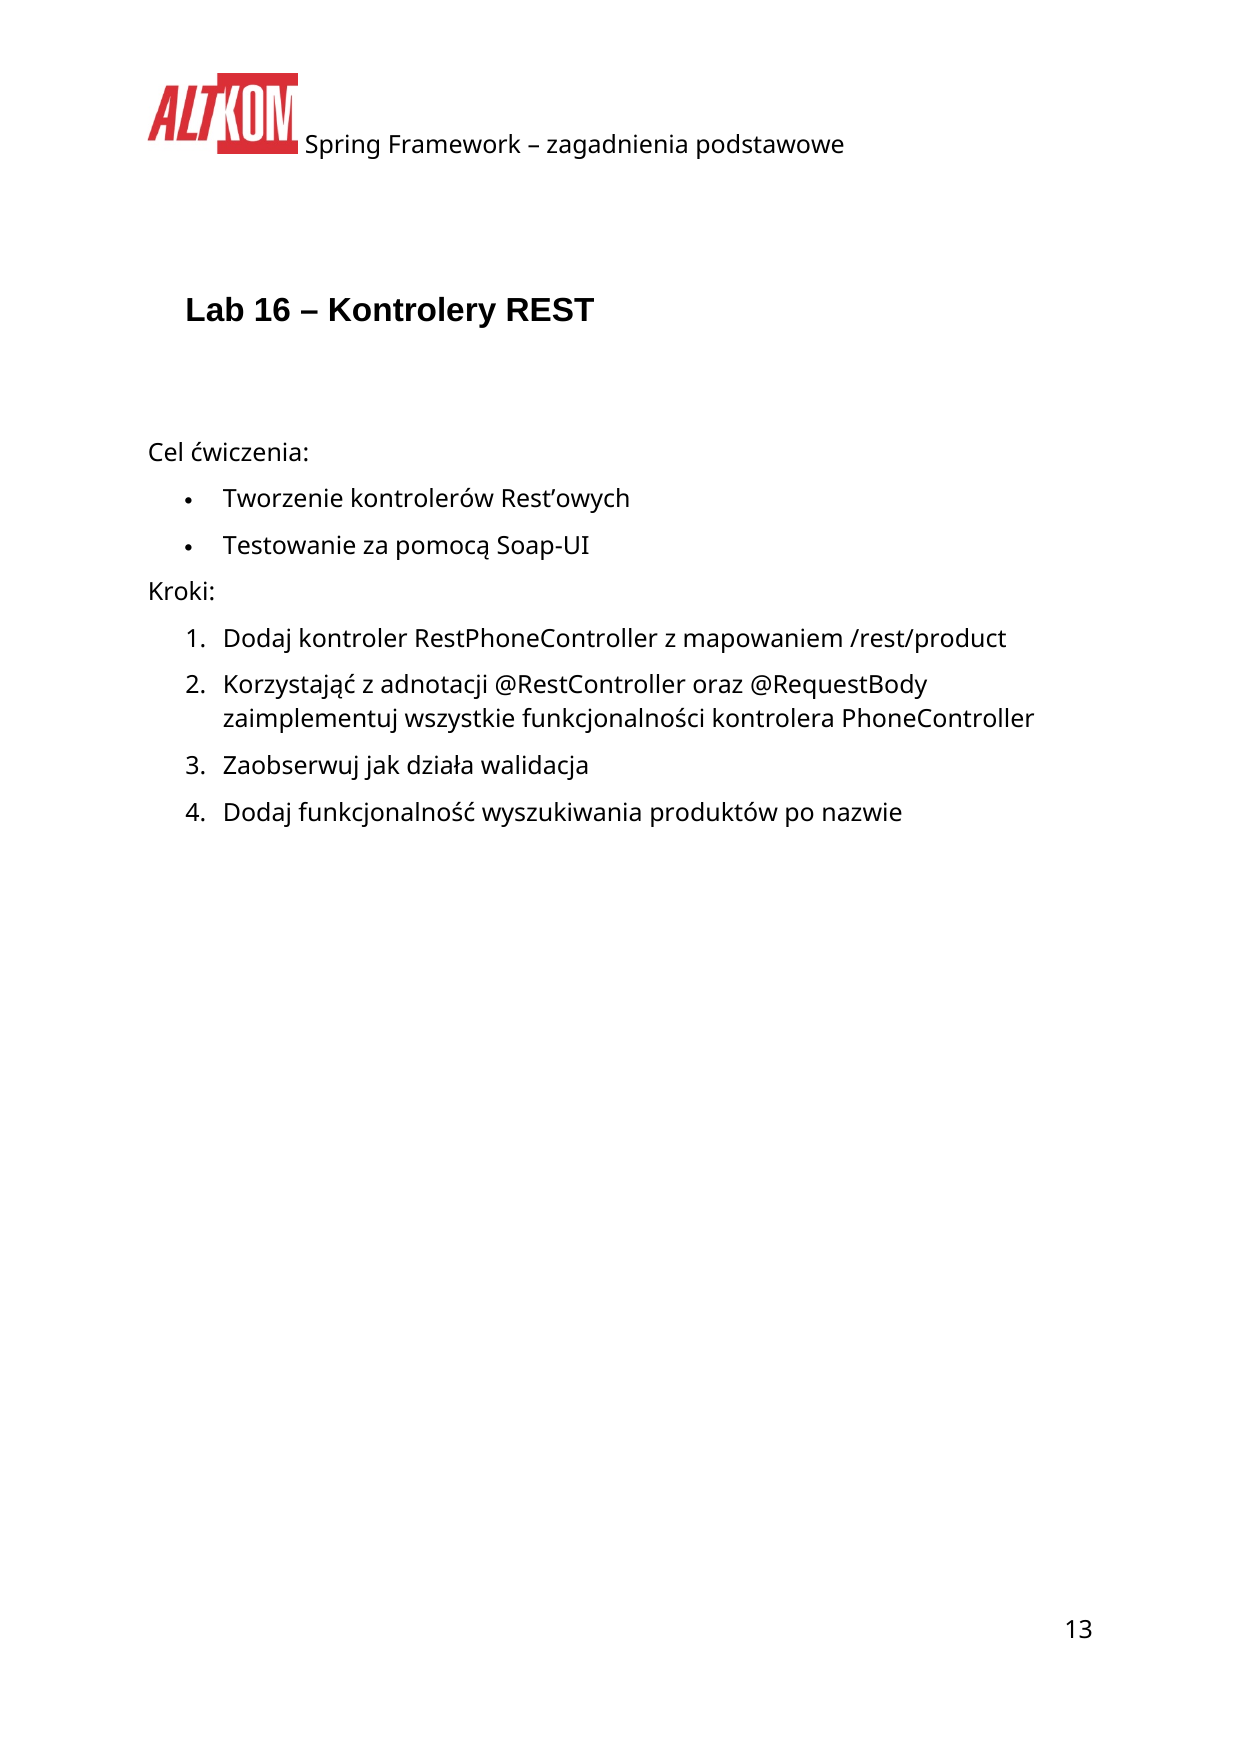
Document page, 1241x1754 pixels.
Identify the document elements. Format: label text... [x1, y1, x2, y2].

subtitle Lab 16 – Kontrolery REST [185, 290, 1093, 329]
text Kroki: [148, 574, 1093, 608]
list Tworzenie kontrolerów Rest’owych [185, 481, 1093, 515]
picture [147, 73, 298, 154]
list Korzystająć z adnotacji @RestController oraz @RequestBody zaimplementuj wszystkie funkcjonalności kontrolera PhoneController [185, 667, 1093, 735]
list Testowanie za pomocą Soap-UI [185, 527, 1093, 561]
text Cel ćwiczenia: [148, 434, 1093, 468]
list Zaobserwuj jak działa walidacja [185, 748, 1093, 782]
list Dodaj kontroler RestPhoneController z mapowaniem /rest/product [185, 621, 1093, 654]
list Dodaj funkcjonalność wyszukiwania produktów po nazwie [185, 794, 1093, 828]
